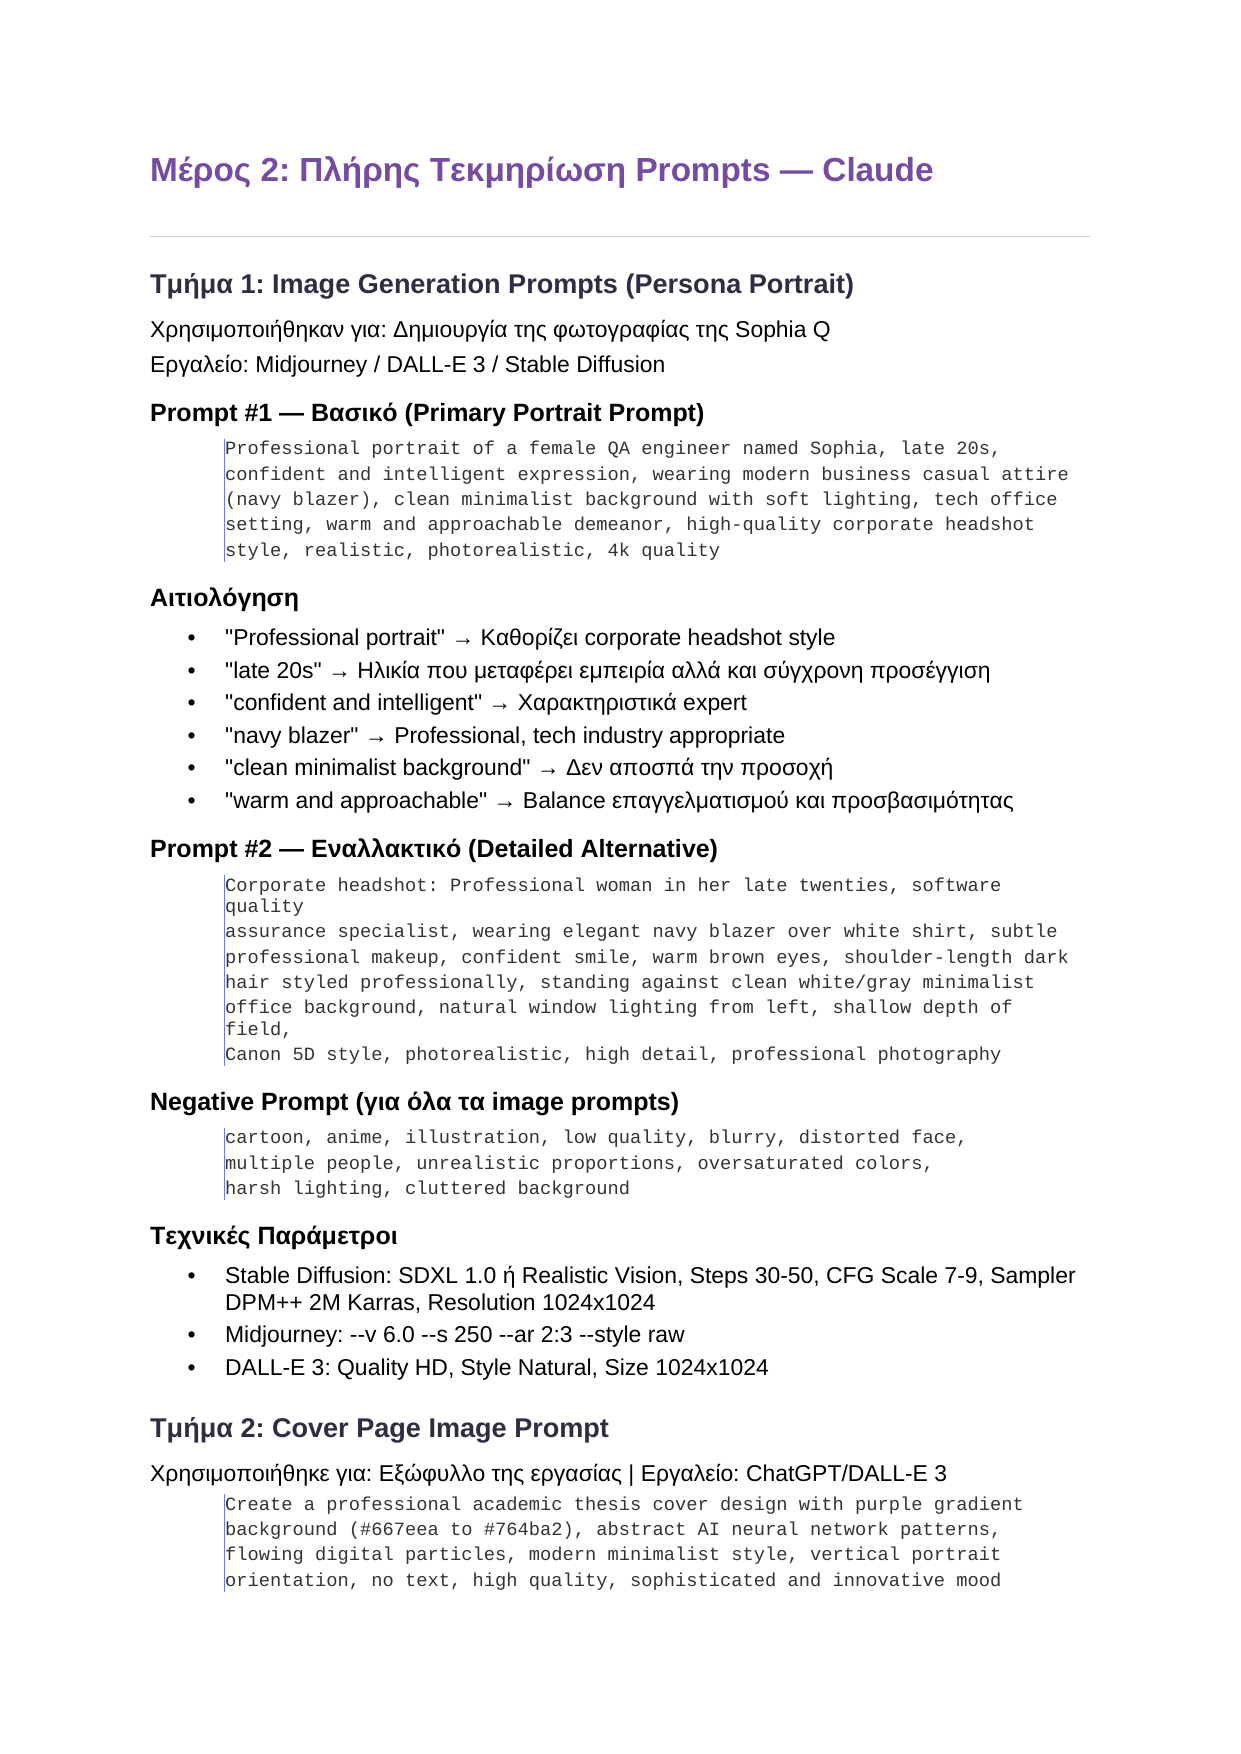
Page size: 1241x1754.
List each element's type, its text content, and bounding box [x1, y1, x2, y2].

list "Professional portrait" → Καθορίζει corporate headshot style [187, 624, 1090, 650]
subtitle Τμήμα 1: Image Generation Prompts (Persona Portrait) [150, 268, 1090, 299]
list Stable Diffusion: SDXL 1.0 ή Realistic Vision, Steps 30-50, CFG Scale 7-9, Sampler DPM++ 2M Karras, Resolution 1024x1024 [187, 1262, 1090, 1315]
subtitle Μέρος 2: Πλήρης Τεκμηρίωση Prompts — Claude [150, 150, 1090, 188]
text setting, warm and approachable demeanor, high-quality corporate headshot [225, 515, 1090, 536]
text professional makeup, confident smile, warm brown eyes, shoulder-length dark [225, 947, 1090, 969]
text assurance specialist, wearing elegant navy blazer over white shirt, subtle [225, 922, 1090, 943]
text flowing digital particles, modern minimalist style, vertical portrait [225, 1545, 1090, 1566]
text hair styled professionally, standing against clean white/gray minimalist [225, 973, 1090, 994]
text Negative Prompt (για όλα τα image prompts) [150, 1087, 1090, 1116]
list "clean minimalist background" → Δεν αποσπά την προσοχή [187, 754, 1090, 781]
text (navy blazer), clean minimalist background with soft lighting, tech office [225, 490, 1090, 511]
text multiple people, unrealistic proportions, oversaturated colors, [225, 1154, 1090, 1175]
text Εργαλείο: Midjourney / DALL-E 3 / Stable Diffusion [150, 351, 1090, 377]
text Professional portrait of a female QA engineer named Sophia, late 20s, [225, 439, 1090, 460]
text Τεχνικές Παράμετροι [150, 1221, 1090, 1250]
text style, realistic, photorealistic, 4k quality [225, 541, 1090, 562]
subtitle Τμήμα 2: Cover Page Image Prompt [150, 1412, 1090, 1443]
list "warm and approachable" → Balance επαγγελματισμού και προσβασιμότητας [187, 787, 1090, 813]
text cartoon, anime, illustration, low quality, blurry, distorted face, [225, 1128, 1090, 1149]
text Prompt #2 — Εναλλακτικό (Detailed Alternative) [150, 834, 1090, 863]
list "navy blazer" → Professional, tech industry appropriate [187, 722, 1090, 748]
text Canon 5D style, photorealistic, high detail, professional photography [225, 1045, 1090, 1066]
list Midjourney: --v 6.0 --s 250 --ar 2:3 --style raw [187, 1321, 1090, 1348]
text harsh lighting, cluttered background [225, 1179, 1090, 1200]
text confident and intelligent expression, wearing modern business casual attire [225, 464, 1090, 486]
text orientation, no text, high quality, sophisticated and innovative mood [225, 1571, 1090, 1592]
text Corporate headshot: Professional woman in her late twenties, software quality [225, 875, 1090, 918]
list "late 20s" → Ηλικία που μεταφέρει εμπειρία αλλά και σύγχρονη προσέγγιση [187, 657, 1090, 683]
text office background, natural window lighting from left, shallow depth of field, [225, 998, 1090, 1041]
text background (#667eea to #764ba2), abstract AI neural network patterns, [225, 1520, 1090, 1541]
list "confident and intelligent" → Χαρακτηριστικά expert [187, 689, 1090, 716]
list DALL-E 3: Quality HD, Style Natural, Size 1024x1024 [187, 1354, 1090, 1380]
text Create a professional academic thesis cover design with purple gradient [225, 1494, 1090, 1516]
text Χρησιμοποιήθηκε για: Εξώφυλλο της εργασίας | Εργαλείο: ChatGPT/DALL-E 3 [150, 1459, 1090, 1486]
text Prompt #1 — Βασικό (Primary Portrait Prompt) [150, 398, 1090, 426]
text Αιτιολόγηση [150, 583, 1090, 611]
text Χρησιμοποιήθηκαν για: Δημιουργία της φωτογραφίας της Sophia Q [150, 316, 1090, 342]
